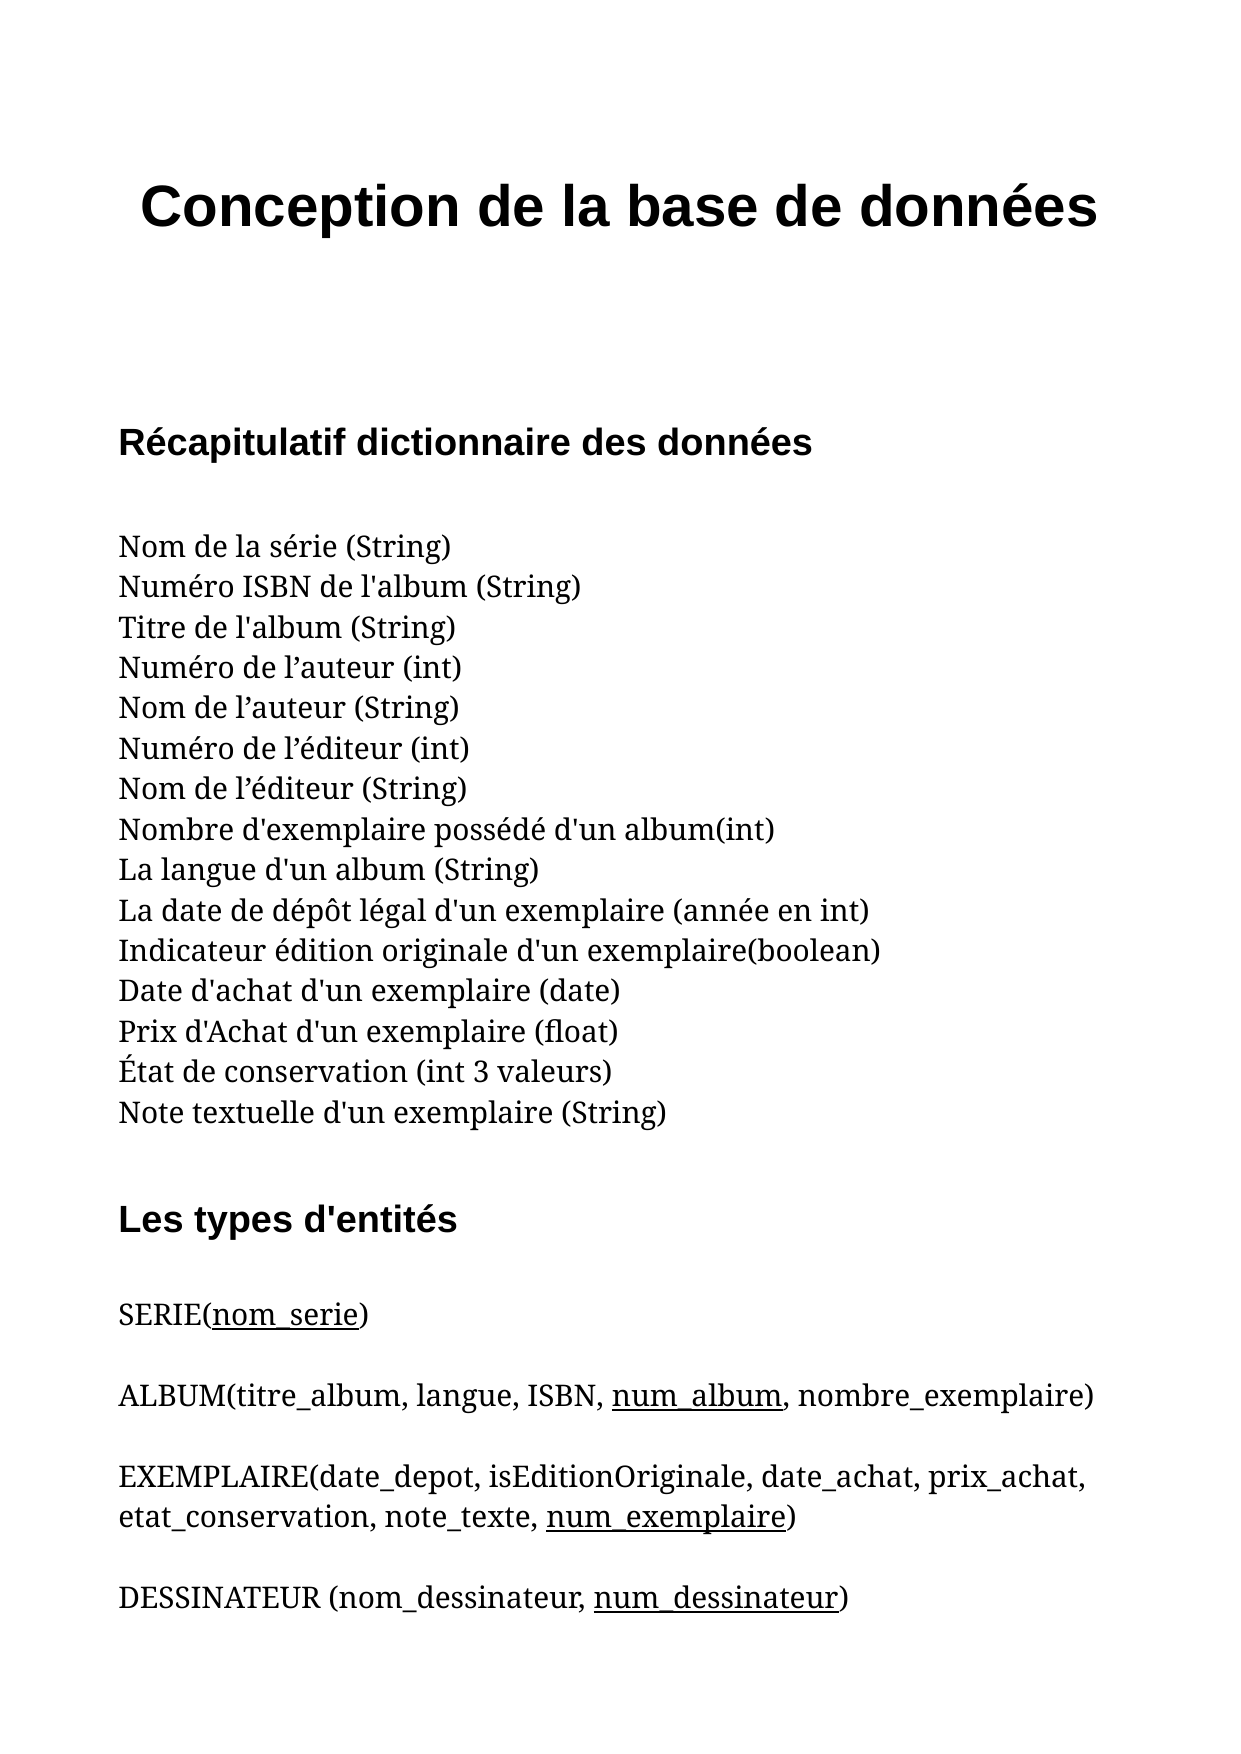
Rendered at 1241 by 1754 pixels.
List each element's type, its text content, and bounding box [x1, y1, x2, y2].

text La date de dépôt légal d'un exemplaire (année en int) [118, 889, 1122, 929]
text Nom de la série (String) [118, 525, 1122, 566]
text SERIE(nom_serie) [118, 1294, 1122, 1334]
text Numéro ISBN de l'album (String) [118, 566, 1122, 606]
text Indicateur édition originale d'un exemplaire(boolean) [118, 929, 1122, 970]
text Numéro de l’éditeur (int) [118, 727, 1122, 768]
text La langue d'un album (String) [118, 849, 1122, 889]
text Prix d'Achat d'un exemplaire (float) [118, 1010, 1122, 1051]
subtitle Récapitulatif dictionnaire des données [118, 420, 1122, 464]
text Titre de l'album (String) [118, 606, 1122, 647]
title Conception de la base de données [118, 172, 1122, 239]
text Note textuelle d'un exemplaire (String) [118, 1091, 1122, 1132]
text Numéro de l’auteur (int) [118, 647, 1122, 687]
subtitle Les types d'entités [118, 1197, 1122, 1241]
text État de conservation (int 3 valeurs) [118, 1051, 1122, 1091]
text Date d'achat d'un exemplaire (date) [118, 970, 1122, 1010]
text ALBUM(titre_album, langue, ISBN, num_album, nombre_exemplaire) [118, 1374, 1122, 1415]
text Nom de l’auteur (String) [118, 687, 1122, 727]
text DESSINATEUR (nom_dessinateur, num_dessinateur) [118, 1577, 1122, 1617]
text EXEMPLAIRE(date_depot, isEditionOriginale, date_achat, prix_achat, etat_conservation, note_texte, num_exemplaire) [118, 1455, 1122, 1536]
text Nom de l’éditeur (String) [118, 768, 1122, 808]
text Nombre d'exemplaire possédé d'un album(int) [118, 808, 1122, 849]
